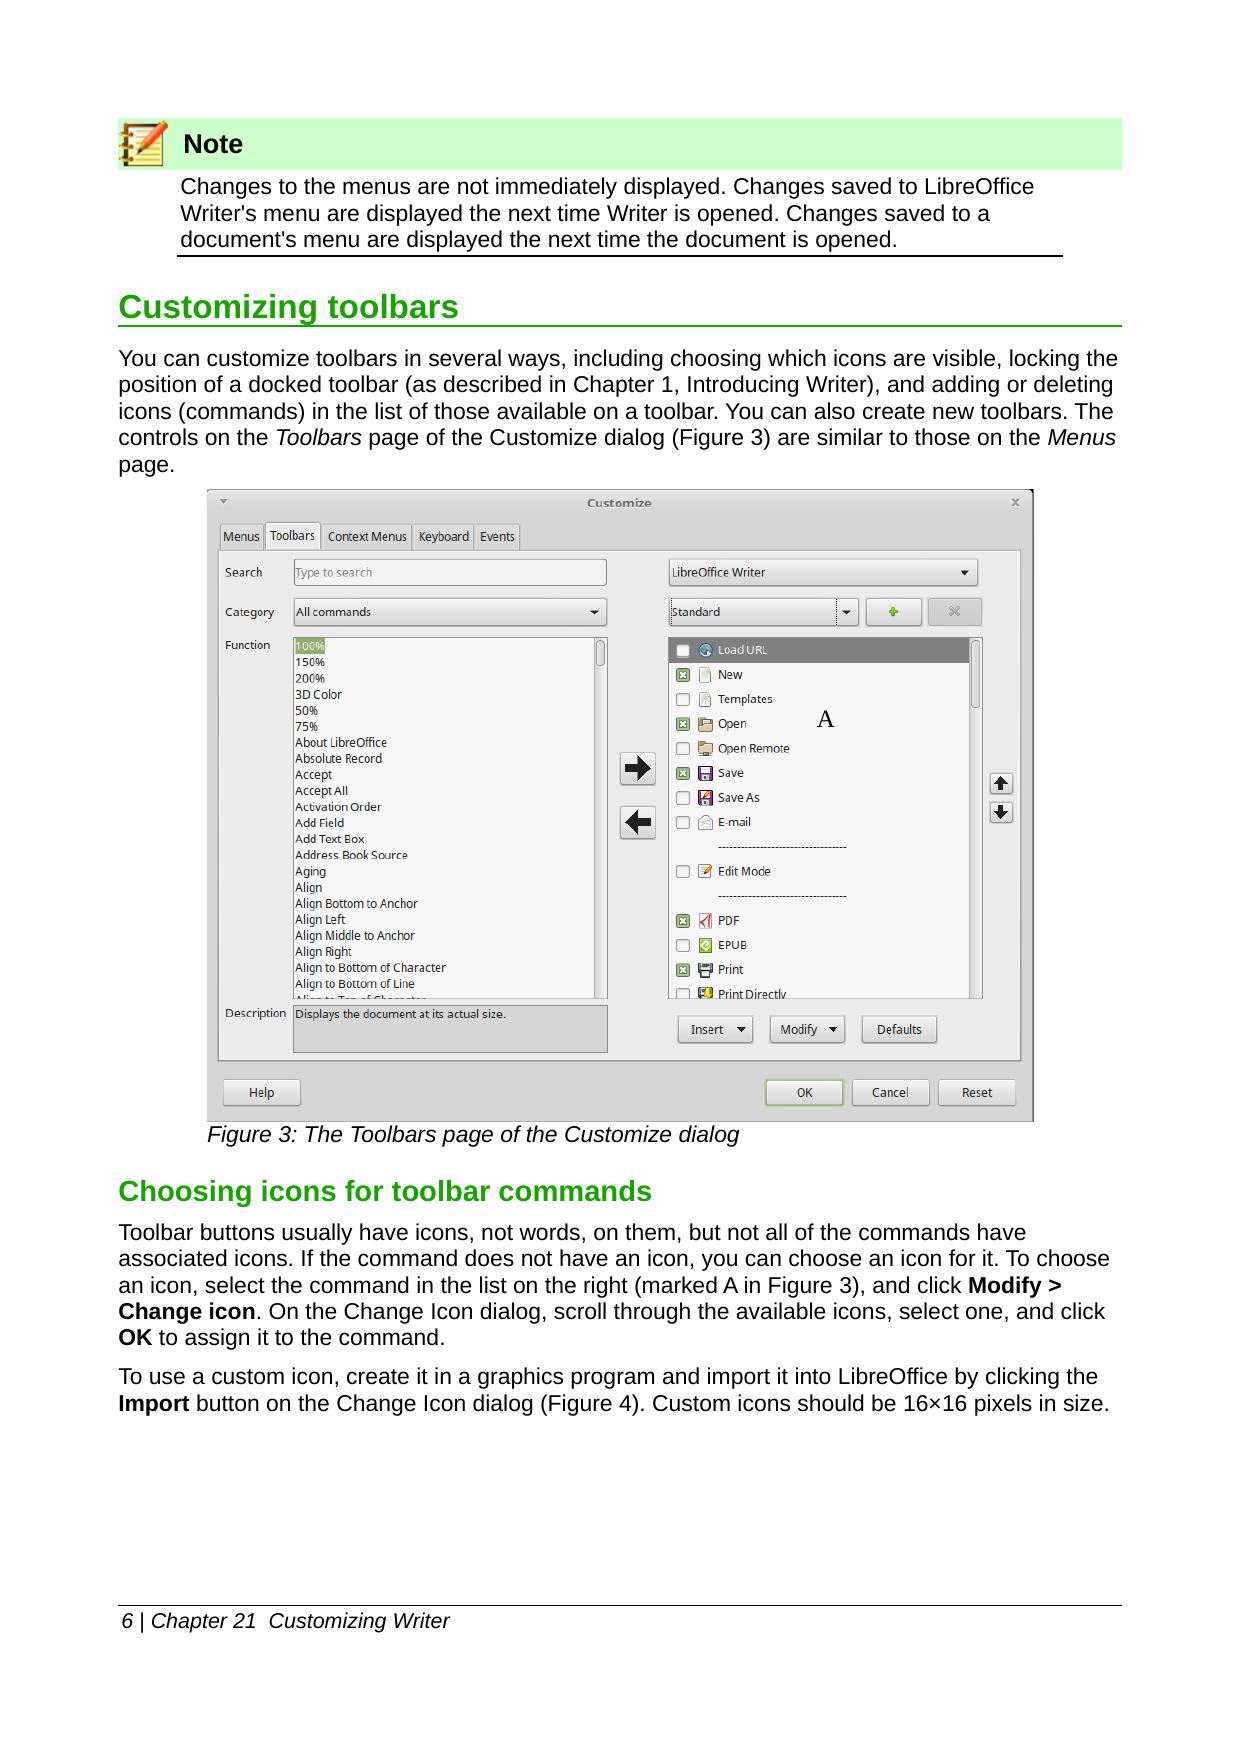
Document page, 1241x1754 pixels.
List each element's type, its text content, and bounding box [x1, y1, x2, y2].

subtitle Choosing icons for toolbar commands [118, 1174, 1122, 1207]
text Changes to the menus are not immediately displayed. Changes saved to LibreOffice Writer's menu are displayed the next time Writer is opened. Changes saved to a document's menu are displayed the next time the document is opened. [177, 170, 1063, 255]
text Figure 3: The Toolbars page of the Customize dialog [207, 1122, 1033, 1148]
picture [119, 119, 170, 170]
picture [206, 489, 1034, 1122]
subtitle Note [118, 118, 1122, 170]
text Toolbar buttons usually have icons, not words, on them, but not all of the commands have associated icons. If the command does not have an icon, you can choose an icon for it. To choose an icon, select the command in the list on the right (marked A in Figure 3), and click Modify > Change icon. On the Change Icon dialog, scroll through the available icons, select one, and click OK to assign it to the command. [118, 1219, 1122, 1351]
subtitle Customizing toolbars [118, 287, 1122, 325]
text You can customize toolbars in several ways, including choosing which icons are visible, locking the position of a docked toolbar (as described in Chapter 1, Introducing Writer), and adding or deleting icons (commands) in the list of those available on a toolbar. You can also create new toolbars. The controls on the Toolbars page of the Customize dialog (Figure 3) are similar to those on the Menus page. [118, 345, 1122, 477]
text To use a custom icon, create it in a graphics program and import it into LibreOffice by clicking the Import button on the Change Icon dialog (Figure 4). Custom icons should be 16×16 pixels in size. [118, 1363, 1122, 1416]
